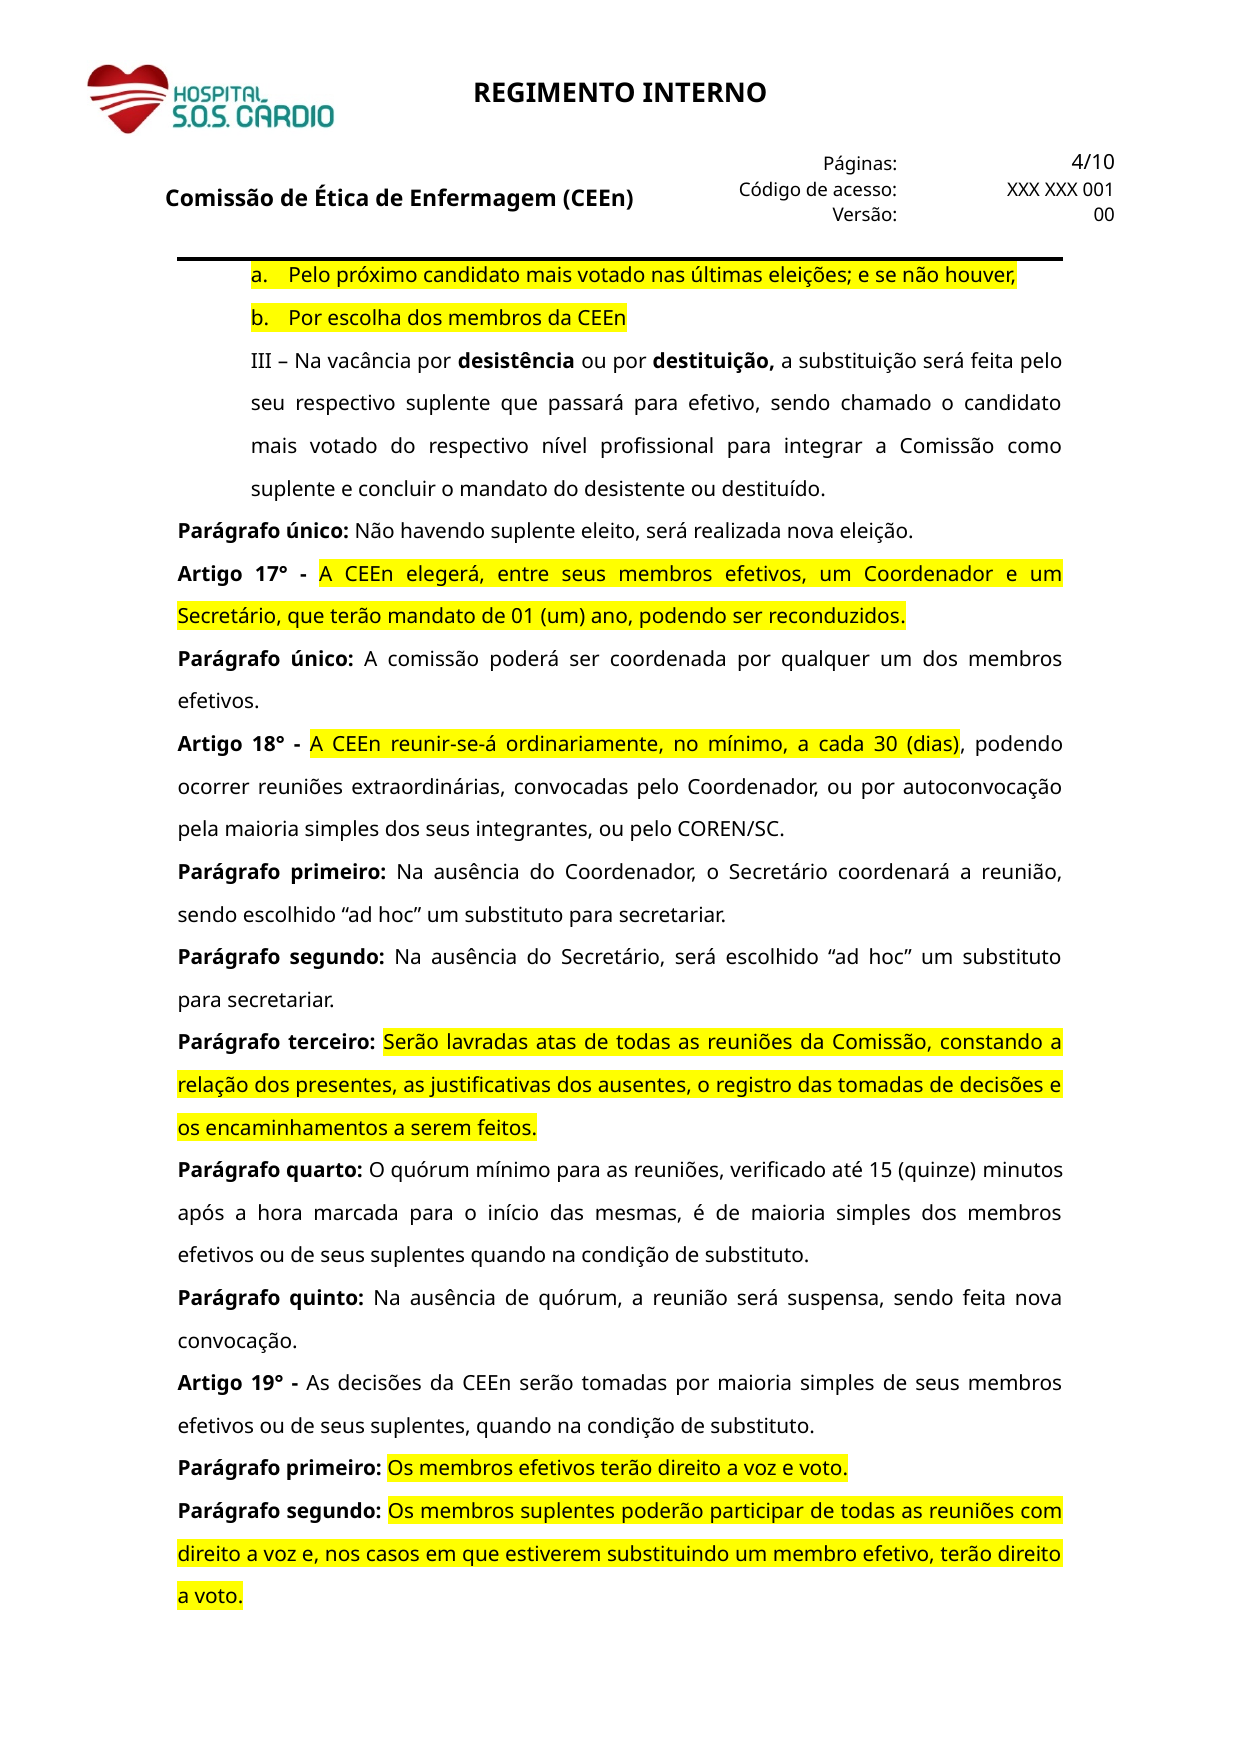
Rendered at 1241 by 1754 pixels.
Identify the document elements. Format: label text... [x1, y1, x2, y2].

text Parágrafo terceiro: Serão lavradas atas de todas as reuniões da Comissão, constando a relação dos presentes, as justificativas dos ausentes, o registro das tomadas de decisões e os encaminhamentos a serem feitos. [177, 1027, 1063, 1141]
text Artigo 19° - As decisões da CEEn serão tomadas por maioria simples de seus membros efetivos ou de seus suplentes, quando na condição de substituto. [177, 1368, 1063, 1439]
text III – Na vacância por desistência ou por destituição, a substituição será feita pelo seu respectivo suplente que passará para efetivo, sendo chamado o candidato mais votado do respectivo nível profissional para integrar a Comissão como suplente e concluir o mandato do desistente ou destituído. [251, 346, 1063, 502]
list Por escolha dos membros da CEEn [251, 303, 1063, 332]
text Parágrafo único: A comissão poderá ser coordenada por qualquer um dos membros efetivos. [177, 644, 1063, 715]
text Artigo 17° - A CEEn elegerá, entre seus membros efetivos, um Coordenador e um Secretário, que terão mandato de 01 (um) ano, podendo ser reconduzidos. [177, 559, 1063, 630]
text Parágrafo segundo: Os membros suplentes poderão participar de todas as reuniões com direito a voz e, nos casos em que estiverem substituindo um membro efetivo, terão direito a voto. [177, 1496, 1063, 1610]
text Parágrafo único: Não havendo suplente eleito, será realizada nova eleição. [177, 516, 1063, 545]
text Parágrafo primeiro: Na ausência do Coordenador, o Secretário coordenará a reunião, sendo escolhido “ad hoc” um substituto para secretariar. [177, 857, 1063, 928]
text Parágrafo quarto: O quórum mínimo para as reuniões, verificado até 15 (quinze) minutos após a hora marcada para o início das mesmas, é de maioria simples dos membros efetivos ou de seus suplentes quando na condição de substituto. [177, 1155, 1063, 1269]
list Pelo próximo candidato mais votado nas últimas eleições; e se não houver, [251, 261, 1063, 289]
text Parágrafo primeiro: Os membros efetivos terão direito a voz e voto. [177, 1453, 1063, 1482]
text Parágrafo quinto: Na ausência de quórum, a reunião será suspensa, sendo feita nova convocação. [177, 1283, 1063, 1354]
text Artigo 18° - A CEEn reunir-se-á ordinariamente, no mínimo, a cada 30 (dias), podendo ocorrer reuniões extraordinárias, convocadas pelo Coordenador, ou por autoconvocação pela maioria simples dos seus integrantes, ou pelo COREN/SC. [177, 729, 1063, 843]
text Parágrafo segundo: Na ausência do Secretário, será escolhido “ad hoc” um substituto para secretariar. [177, 942, 1063, 1013]
